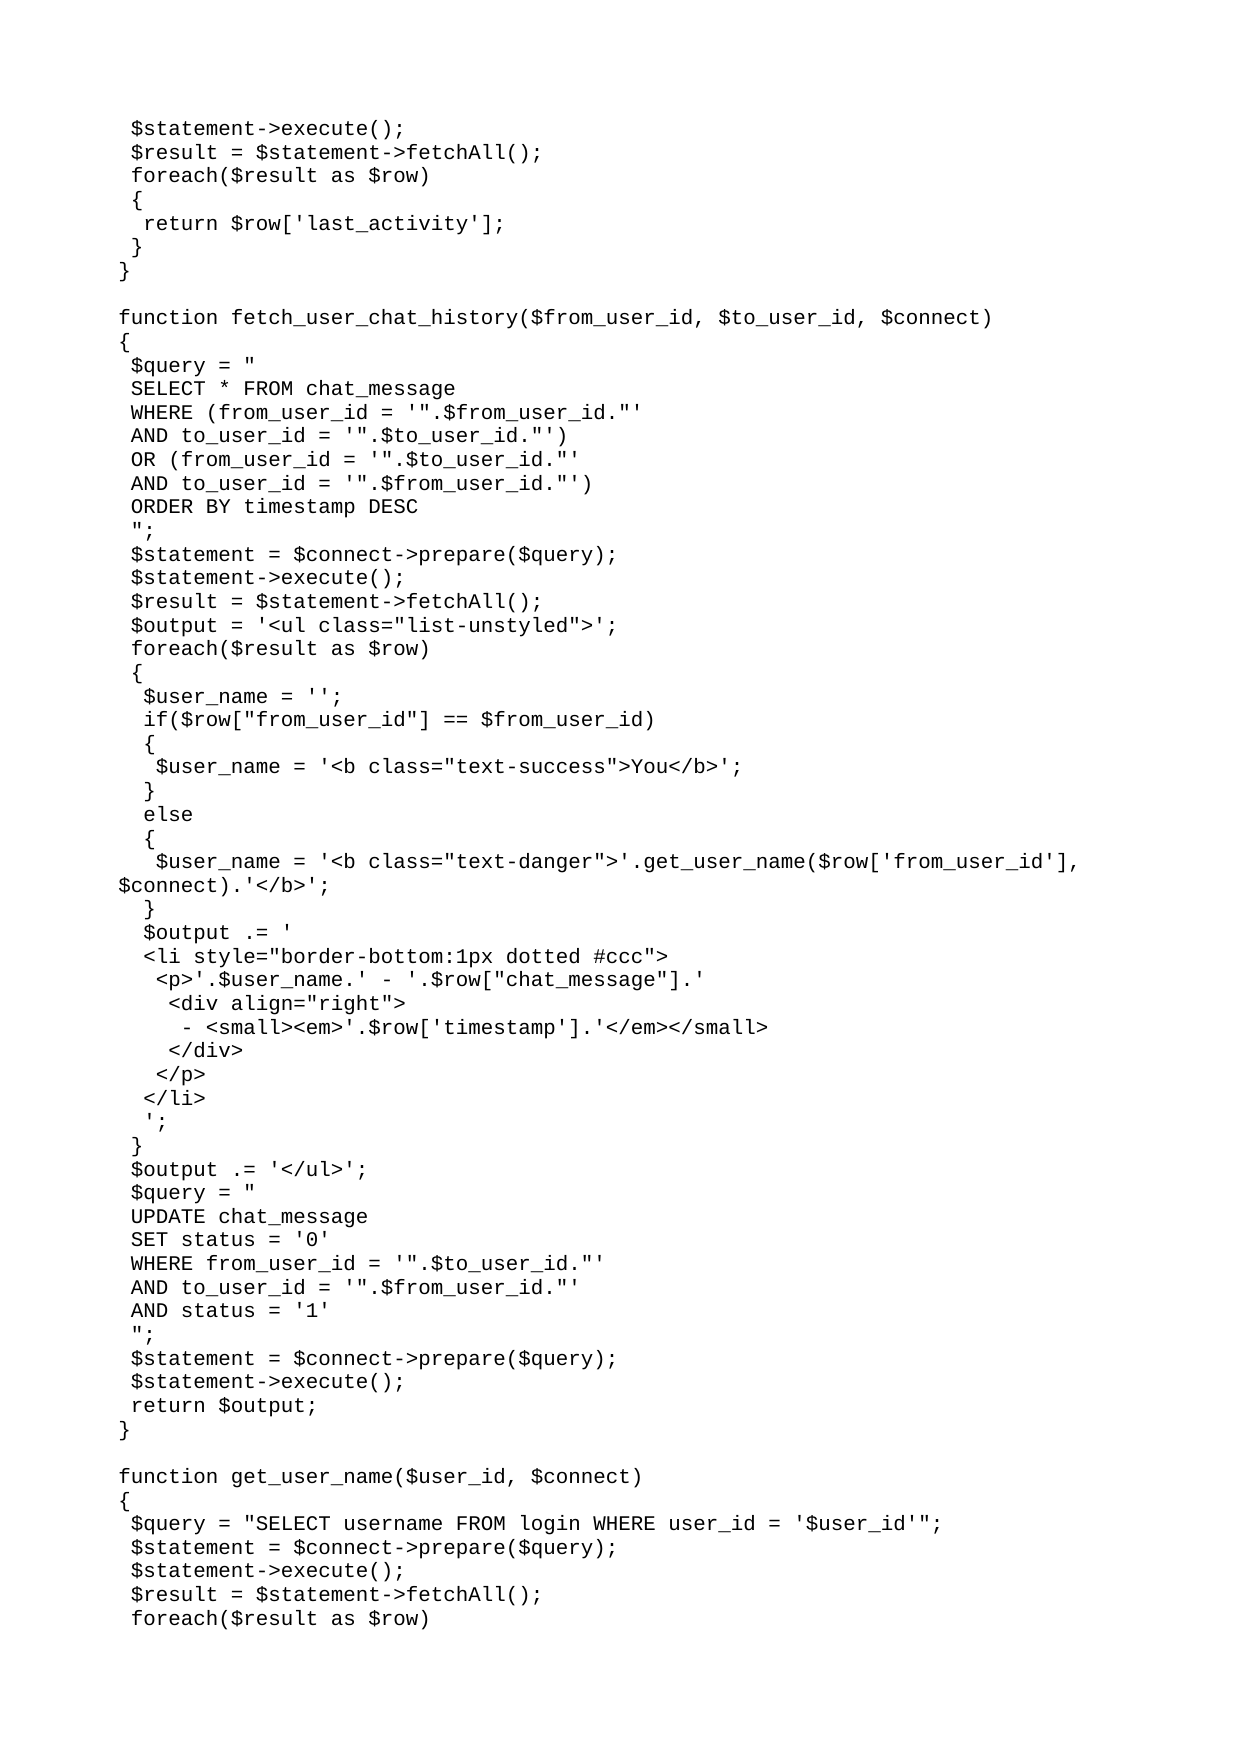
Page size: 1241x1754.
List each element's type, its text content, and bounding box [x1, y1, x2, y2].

text $statement->execute(); [118, 1371, 1122, 1395]
text $statement = $connect->prepare($query); [118, 544, 1122, 567]
text SELECT * FROM chat_message [118, 378, 1122, 402]
text } [118, 260, 1122, 284]
text OR (from_user_id = '".$to_user_id."' [118, 449, 1122, 473]
text $output .= '</ul>'; [118, 1158, 1122, 1182]
text $user_name = '<b class="text-success">You</b>'; [118, 757, 1122, 780]
text '; [118, 1111, 1122, 1135]
text { [118, 733, 1122, 757]
text $statement->execute(); [118, 118, 1122, 142]
text <div align="right"> [118, 993, 1122, 1017]
text AND to_user_id = '".$from_user_id."') [118, 473, 1122, 496]
text function fetch_user_chat_history($from_user_id, $to_user_id, $connect) [118, 307, 1122, 331]
text </div> [118, 1040, 1122, 1064]
text $statement = $connect->prepare($query); [118, 1348, 1122, 1371]
text $query = " [118, 1182, 1122, 1206]
text } [118, 1135, 1122, 1158]
text $statement->execute(); [118, 1561, 1122, 1584]
text AND status = '1' [118, 1300, 1122, 1324]
text if($row["from_user_id"] == $from_user_id) [118, 709, 1122, 733]
text $result = $statement->fetchAll(); [118, 142, 1122, 165]
text { [118, 189, 1122, 213]
text - <small><em>'.$row['timestamp'].'</em></small> [118, 1017, 1122, 1040]
text SET status = '0' [118, 1229, 1122, 1253]
text else [118, 804, 1122, 827]
text } [118, 1419, 1122, 1442]
text "; [118, 1324, 1122, 1348]
text } [118, 780, 1122, 804]
text { [118, 827, 1122, 851]
text <li style="border-bottom:1px dotted #ccc"> [118, 946, 1122, 969]
text ORDER BY timestamp DESC [118, 496, 1122, 520]
text { [118, 662, 1122, 686]
text $statement->execute(); [118, 567, 1122, 591]
text foreach($result as $row) [118, 1608, 1122, 1631]
text </li> [118, 1088, 1122, 1111]
text $result = $statement->fetchAll(); [118, 591, 1122, 615]
text } [118, 236, 1122, 260]
text WHERE (from_user_id = '".$from_user_id."' [118, 402, 1122, 426]
text UPDATE chat_message [118, 1206, 1122, 1229]
text AND to_user_id = '".$from_user_id."' [118, 1277, 1122, 1300]
text foreach($result as $row) [118, 165, 1122, 189]
text function get_user_name($user_id, $connect) [118, 1466, 1122, 1489]
text $user_name = '<b class="text-danger">'.get_user_name($row['from_user_id'], $connect).'</b>'; [118, 851, 1122, 898]
text $query = " [118, 354, 1122, 378]
text return $output; [118, 1395, 1122, 1419]
text $output .= ' [118, 922, 1122, 946]
text </p> [118, 1064, 1122, 1088]
text $result = $statement->fetchAll(); [118, 1584, 1122, 1608]
text } [118, 898, 1122, 922]
text WHERE from_user_id = '".$to_user_id."' [118, 1253, 1122, 1277]
text $statement = $connect->prepare($query); [118, 1537, 1122, 1561]
text $output = '<ul class="list-unstyled">'; [118, 615, 1122, 638]
text { [118, 331, 1122, 354]
text { [118, 1489, 1122, 1513]
text AND to_user_id = '".$to_user_id."') [118, 426, 1122, 449]
text $query = "SELECT username FROM login WHERE user_id = '$user_id'"; [118, 1513, 1122, 1537]
text <p>'.$user_name.' - '.$row["chat_message"].' [118, 969, 1122, 993]
text return $row['last_activity']; [118, 213, 1122, 236]
text $user_name = ''; [118, 686, 1122, 709]
text foreach($result as $row) [118, 638, 1122, 662]
text "; [118, 520, 1122, 544]
